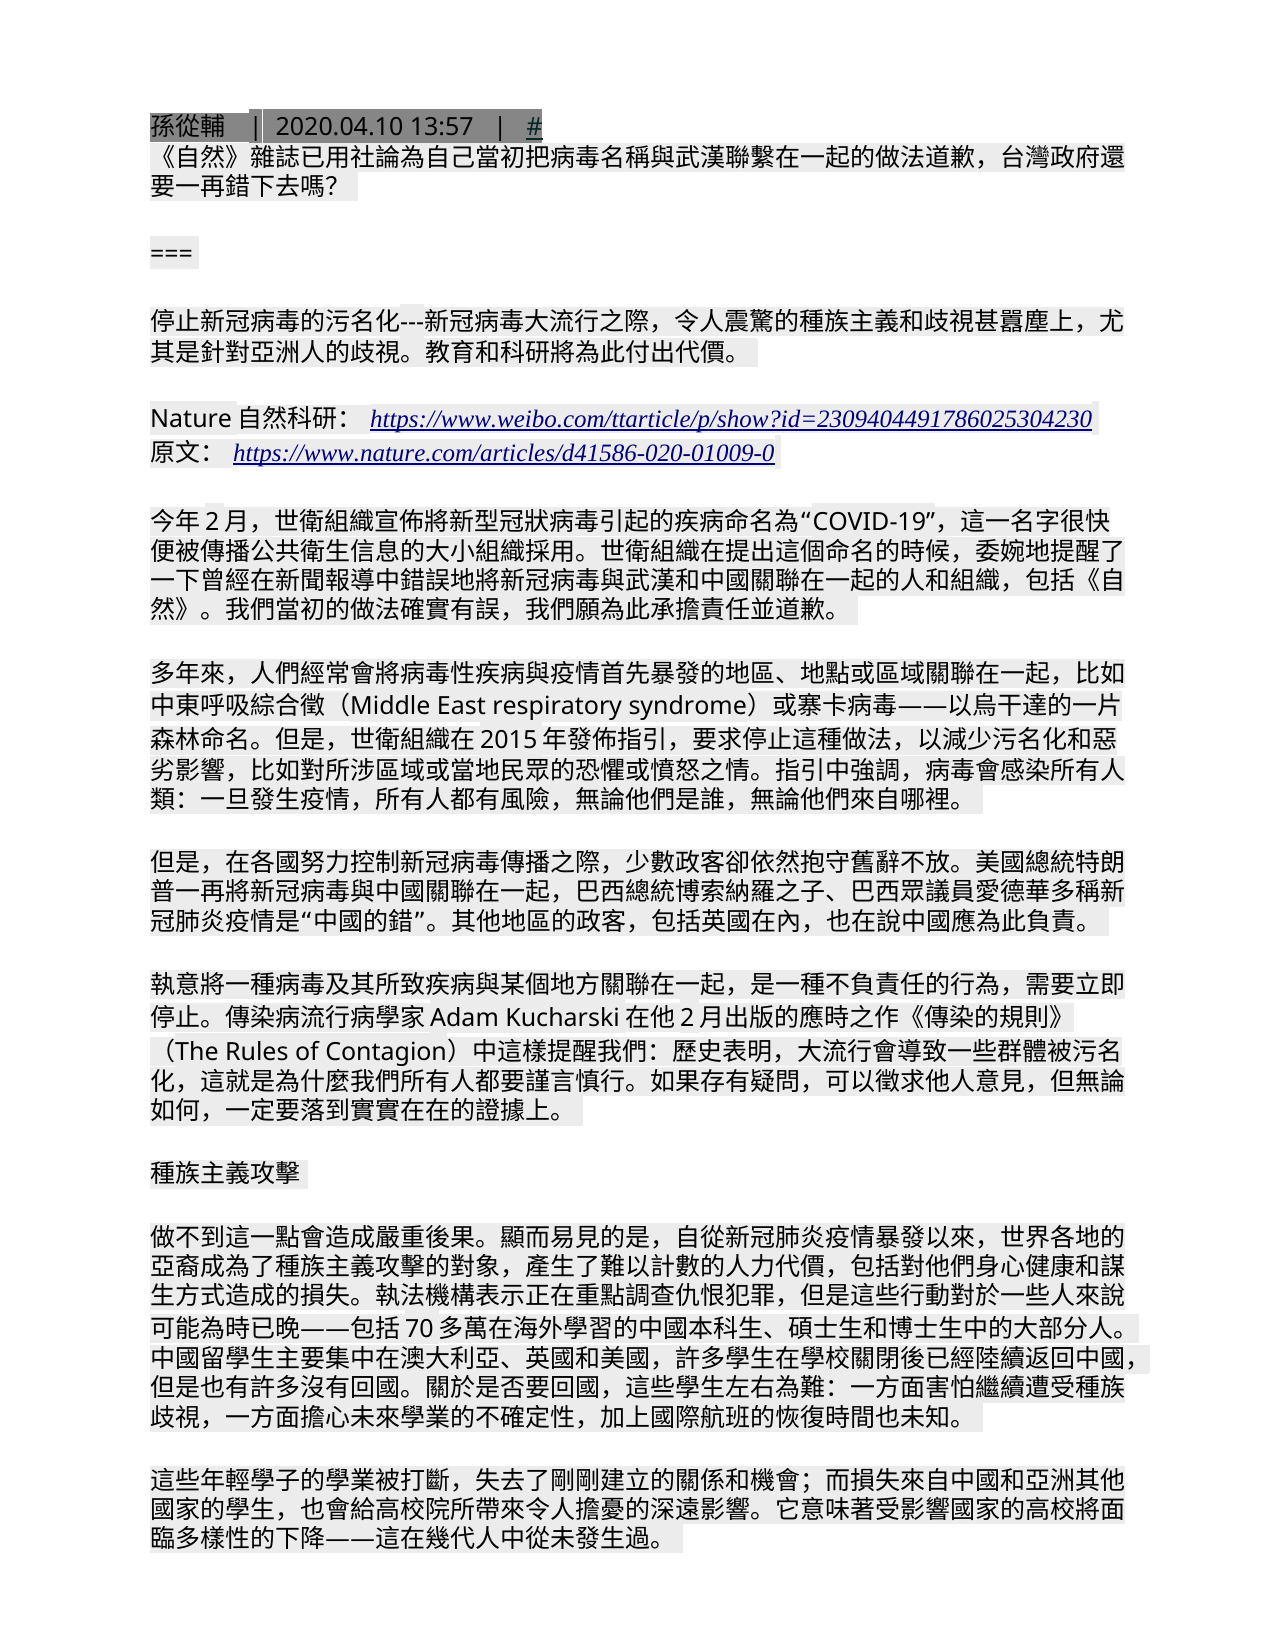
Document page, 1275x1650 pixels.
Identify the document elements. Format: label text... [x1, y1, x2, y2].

text 《自然》雜誌已用社論為自己當初把病毒名稱與武漢聯繫在一起的做法道歉，台灣政府還要一再錯下去嗎？ === 停止新冠病毒的污名化---新冠病毒大流行之際，令人震驚的種族主義和歧視甚囂塵上，尤其是針對亞洲人的歧視。教育和科研將為此付出代價。 Nature自然科研： https://www.weibo.com/ttarticle/p/show?id=2309404491786025304230 原文： https://www.nature.com/articles/d41586-020-01009-0 今年2月，世衛組織宣佈將新型冠狀病毒引起的疾病命名為“COVID-19”，這一名字很快便被傳播公共衛生信息的大小組織採用。世衛組織在提出這個命名的時候，委婉地提醒了一下曾經在新聞報導中錯誤地將新冠病毒與武漢和中國關聯在一起的人和組織，包括《自然》。我們當初的做法確實有誤，我們願為此承擔責任並道歉。 多年來，人們經常會將病毒性疾病與疫情首先暴發的地區、地點或區域關聯在一起，比如中東呼吸綜合徵（Middle East respiratory syndrome）或寨卡病毒——以烏干達的一片森林命名。但是，世衛組織在2015年發佈指引，要求停止這種做法，以減少污名化和惡劣影響，比如對所涉區域或當地民眾的恐懼或憤怒之情。指引中強調，病毒會感染所有人類：一旦發生疫情，所有人都有風險，無論他們是誰，無論他們來自哪裡。 但是，在各國努力控制新冠病毒傳播之際，少數政客卻依然抱守舊辭不放。美國總統特朗普一再將新冠病毒與中國關聯在一起，巴西總統博索納羅之子、巴西眾議員愛德華多稱新冠肺炎疫情是“中國的錯”。其他地區的政客，包括英國在內，也在說中國應為此負責。 執意將一種病毒及其所致疾病與某個地方關聯在一起，是一種不負責任的行為，需要立即停止。傳染病流行病學家Adam Kucharski在他2月出版的應時之作《傳染的規則》（The Rules of Contagion）中這樣提醒我們：歷史表明，大流行會導致一些群體被污名化，這就是為什麼我們所有人都要謹言慎行。如果存有疑問，可以徵求他人意見，但無論如何，一定要落到實實在在的證據上。 種族主義攻擊 做不到這一點會造成嚴重後果。顯而易見的是，自從新冠肺炎疫情暴發以來，世界各地的亞裔成為了種族主義攻擊的對象，產生了難以計數的人力代價，包括對他們身心健康和謀生方式造成的損失。執法機構表示正在重點調查仇恨犯罪，但是這些行動對於一些人來說可能為時已晚——包括70多萬在海外學習的中國本科生、碩士生和博士生中的大部分人。中國留學生主要集中在澳大利亞、英國和美國，許多學生在學校關閉後已經陸續返回中國，但是也有許多沒有回國。關於是否要回國，這些學生左右為難：一方面害怕繼續遭受種族歧視，一方面擔心未來學業的不確定性，加上國際航班的恢復時間也未知。 這些年輕學子的學業被打斷，失去了剛剛建立的關係和機會；而損失來自中國和亞洲其他國家的學生，也會給高校院所帶來令人擔憂的深遠影響。它意味著受影響國家的高校將面臨多樣性的下降——這在幾代人中從未發生過。 一損俱損 幾十年來，各個學校一直在努力提高多樣性，各個國家也在制定政策鼓勵國際學術流動性。多樣性的價值不言而喻。它鼓勵不同文化之間的理解和對話，鼓勵共享不同的觀點和存在方式，而且始終是推動研究和創新的動力。 不僅如此，一個多樣性的校園也是改進政策和體制所必不可少的，只有這樣，才能讓高校——以及研究成果發表——變得更具有包容性。通向多樣性之路依然道阻且長：在《自然綜述：物理》的4月刊中，來自中國、印度、日本和韓國的科研人員和科學傳播人士用親身實例講述了歧視和其他因素如何阻止他們在國際期刊上發聲（S. Hanasoge et al. Nature Rev. Phys. 2, 178–180; 2020）。 許多領導人都希望聽取專家的科學意見，據此採取行動應對新冠病毒大流行，挽救生命。在術語方面，來自專家的意見很明確：我們必須竭盡所能地避免和減少污名化；不要把COVID-19和特定的人群或地方相提並論；病毒不會歧視——我們所有人都有風險。 如果新冠病毒引起的污名化導致亞洲年輕人離開國際校園，縮短教育時間，放棄自己和他人的機會，讓科研環境每況愈下——在這個世界依賴科研尋求出路之際，將不啻為一個悲劇。 新冠病毒污名化必須停止——刻不容緩。 [150, 143, 1125, 1553]
text 孫從輔 | 2020.04.10 13:57 | # [150, 109, 1125, 143]
